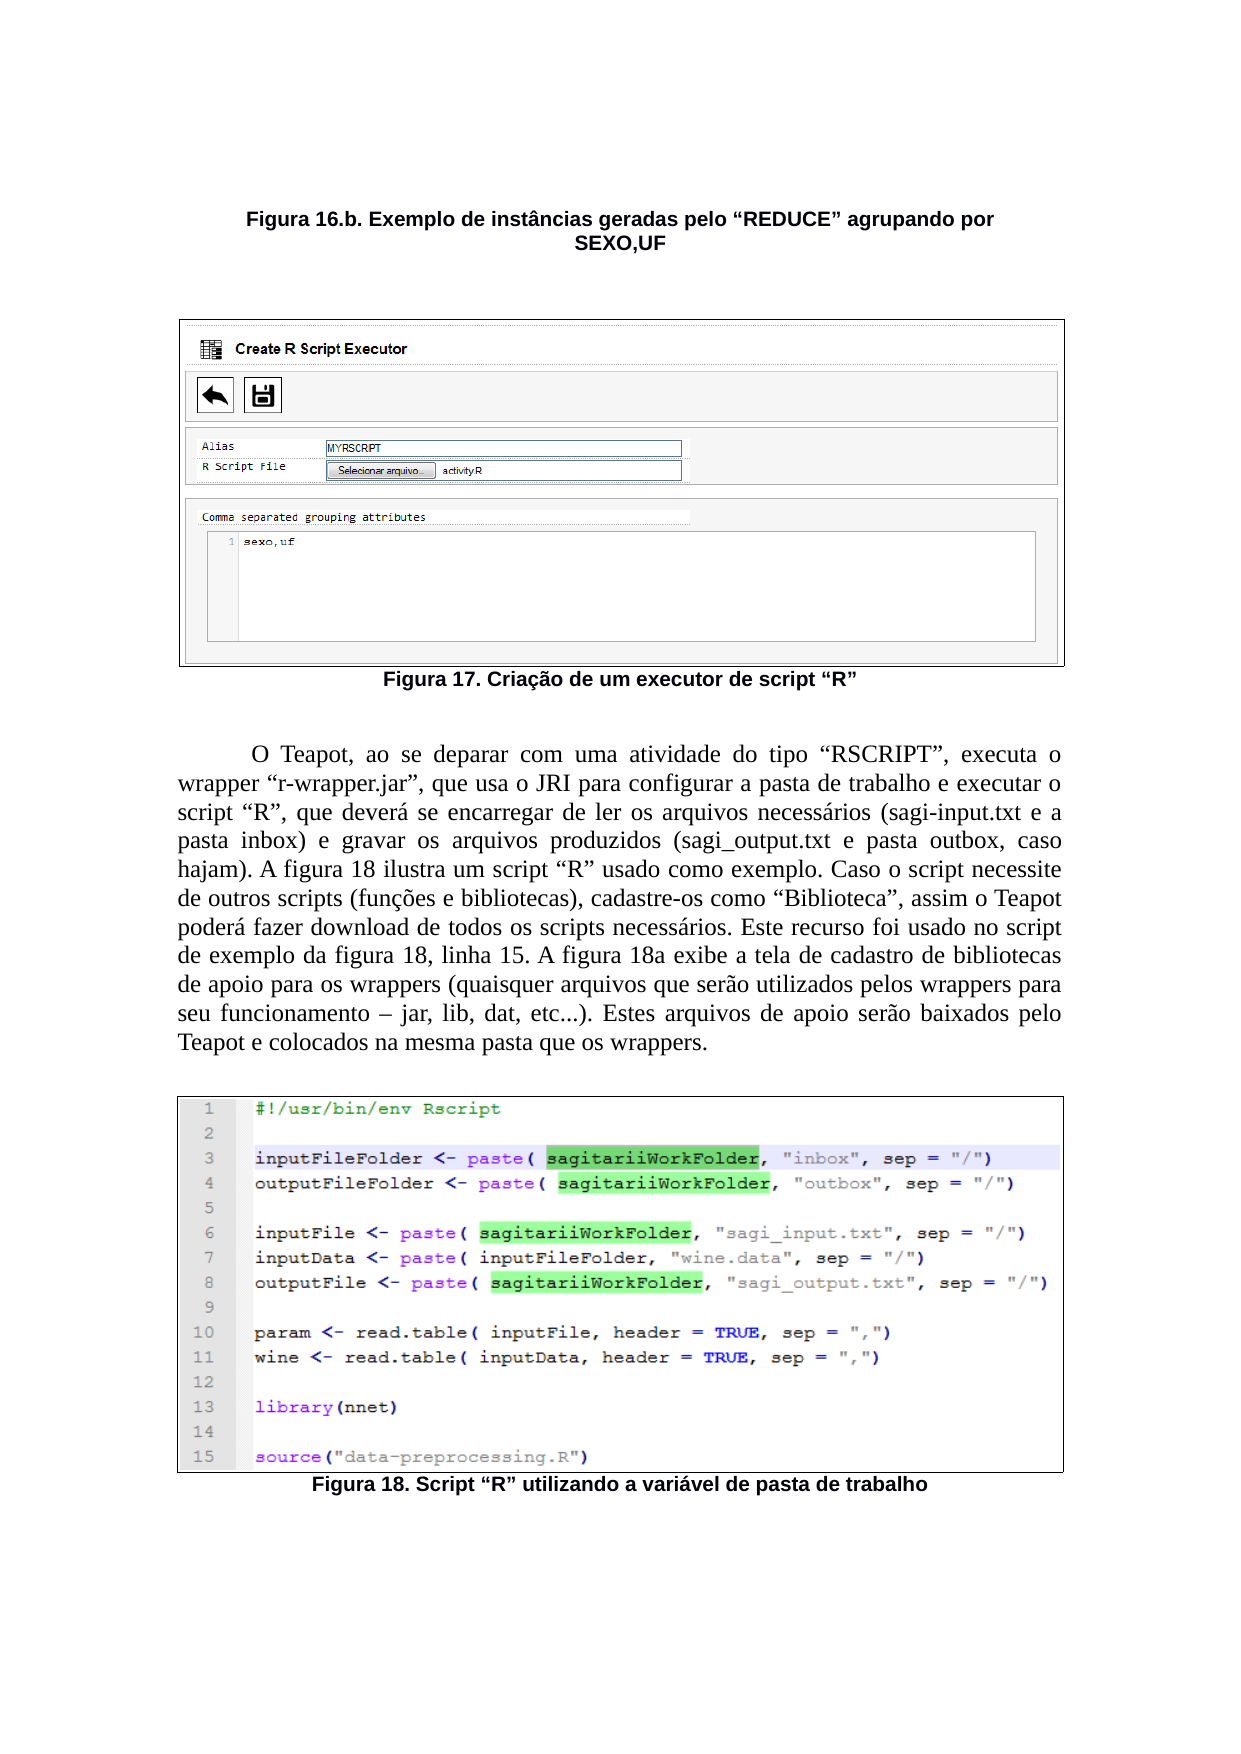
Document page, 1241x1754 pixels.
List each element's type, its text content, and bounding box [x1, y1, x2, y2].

text [178, 1097, 1063, 1472]
text Figura 17. Criação de um executor de script “R” [177, 303, 1064, 690]
text Figura 16.b. Exemplo de instâncias geradas pelo “REDUCE” agrupando por SEXO,UF [224, 207, 1016, 254]
text Figura 18. Script “R” utilizando a variável de pasta de trabalho [177, 1473, 1063, 1496]
text O Teapot, ao se deparar com uma atividade do tipo “RSCRIPT”, executa o wrapper “r-wrapper.jar”, que usa o JRI para configurar a pasta de trabalho e executar o script “R”, que deverá se encarregar de ler os arquivos necessários (sagi-input.txt e a pasta inbox) e gravar os arquivos produzidos (sagi_output.txt e pasta outbox, caso hajam). A figura 18 ilustra um script “R” usado como exemplo. Caso o script necessite de outros scripts (funções e bibliotecas), cadastre-os como “Biblioteca”, assim o Teapot poderá fazer download de todos os scripts necessários. Este recurso foi usado no script de exemplo da figura 18, linha 15. A figura 18a exibe a tela de cadastro de bibliotecas de apoio para os wrappers (quaisquer arquivos que serão utilizados pelos wrappers para seu funcionamento – jar, lib, dat, etc...). Estes arquivos de apoio serão baixados pelo Teapot e colocados na mesma pasta que os wrappers. [177, 739, 1063, 1055]
